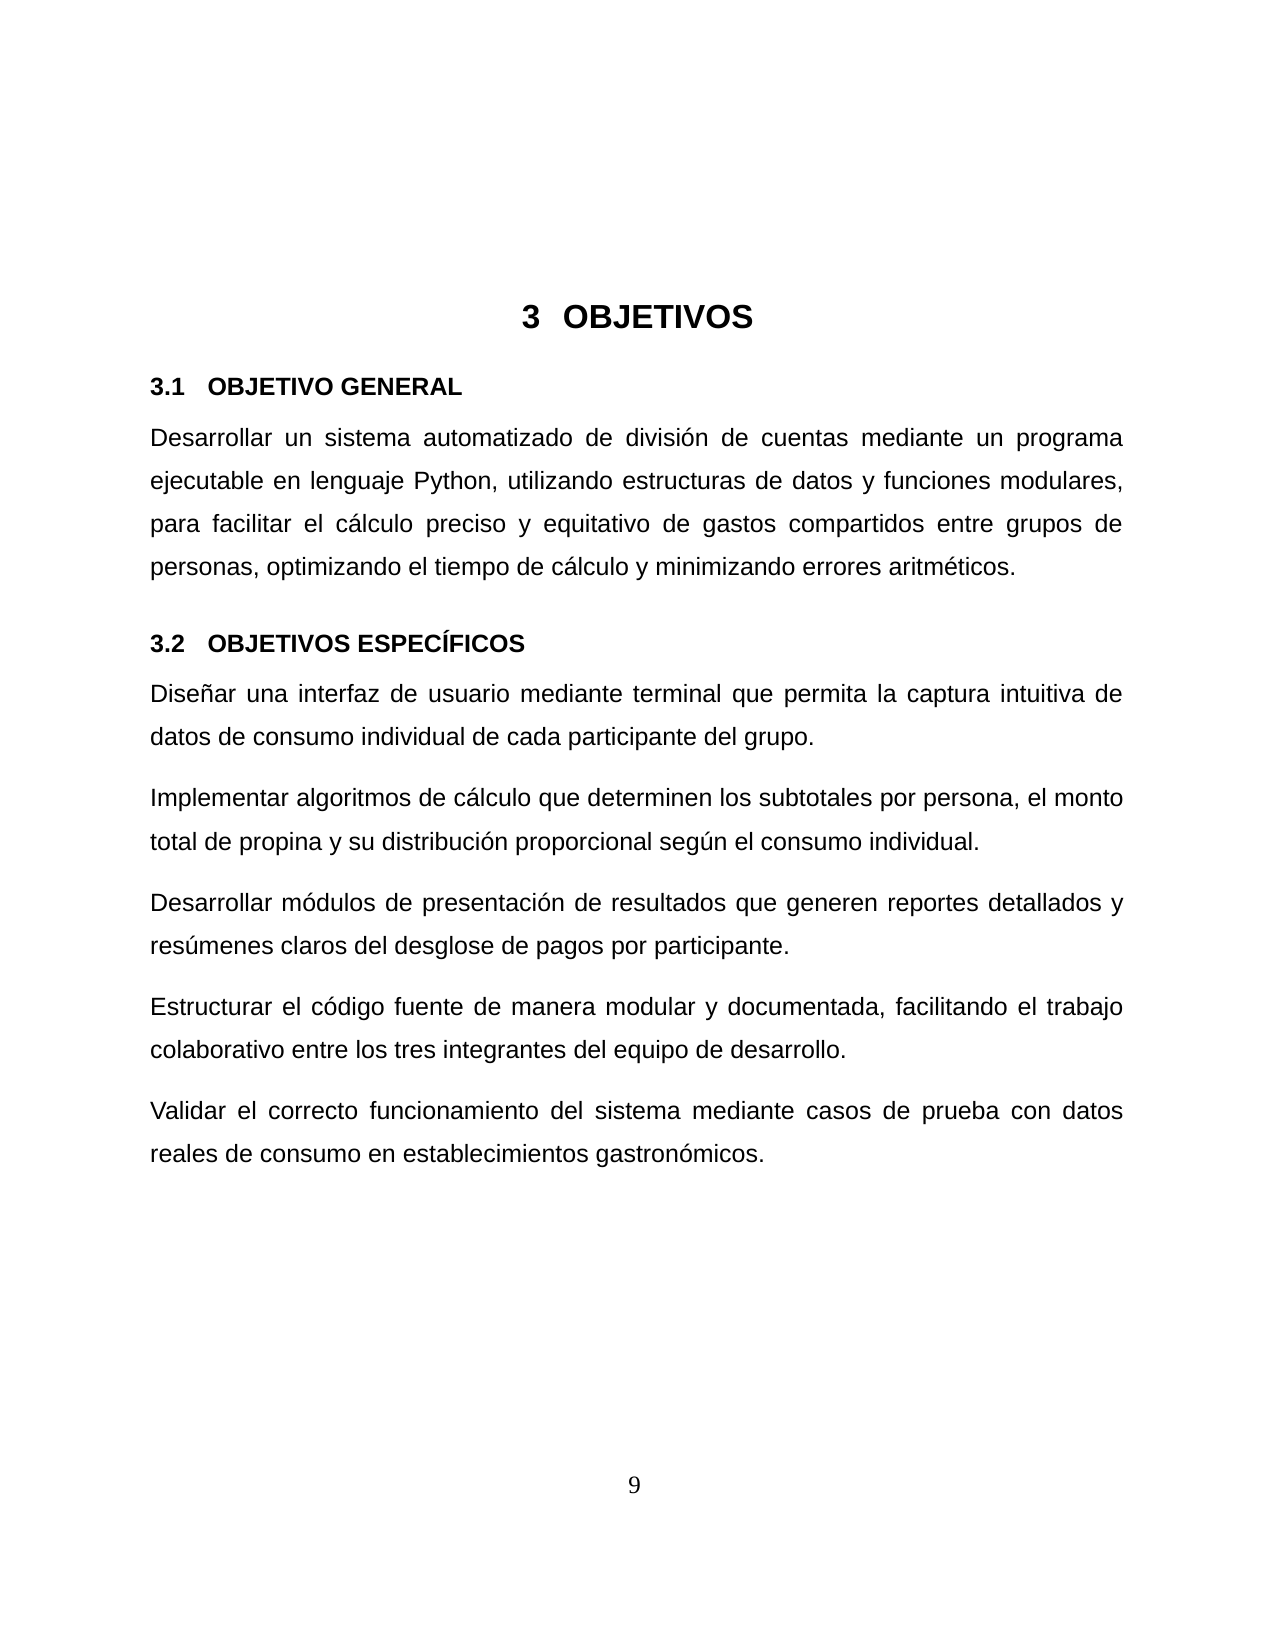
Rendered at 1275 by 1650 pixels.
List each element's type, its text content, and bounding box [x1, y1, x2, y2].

text Validar el correcto funcionamiento del sistema mediante casos de prueba con datos reales de consumo en establecimientos gastronómicos. [150, 1096, 1125, 1168]
text Implementar algoritmos de cálculo que determinen los subtotales por persona, el monto total de propina y su distribución proporcional según el consumo individual. [150, 783, 1125, 855]
text Desarrollar módulos de presentación de resultados que generen reportes detallados y resúmenes claros del desglose de pagos por participante. [150, 888, 1125, 959]
subtitle OBJETIVOS ESPECÍFICOS [150, 629, 1125, 658]
subtitle OBJETIVO GENERAL [150, 372, 1125, 401]
subtitle OBJETIVOS [150, 297, 1125, 335]
text Estructurar el código fuente de manera modular y documentada, facilitando el trabajo colaborativo entre los tres integrantes del equipo de desarrollo. [150, 992, 1125, 1064]
text Diseñar una interfaz de usuario mediante terminal que permita la captura intuitiva de datos de consumo individual de cada participante del grupo. [150, 679, 1125, 751]
text Desarrollar un sistema automatizado de división de cuentas mediante un programa ejecutable en lenguaje Python, utilizando estructuras de datos y funciones modulares, para facilitar el cálculo preciso y equitativo de gastos compartidos entre grupos de personas, optimizando el tiempo de cálculo y minimizando errores aritméticos. [150, 423, 1125, 581]
